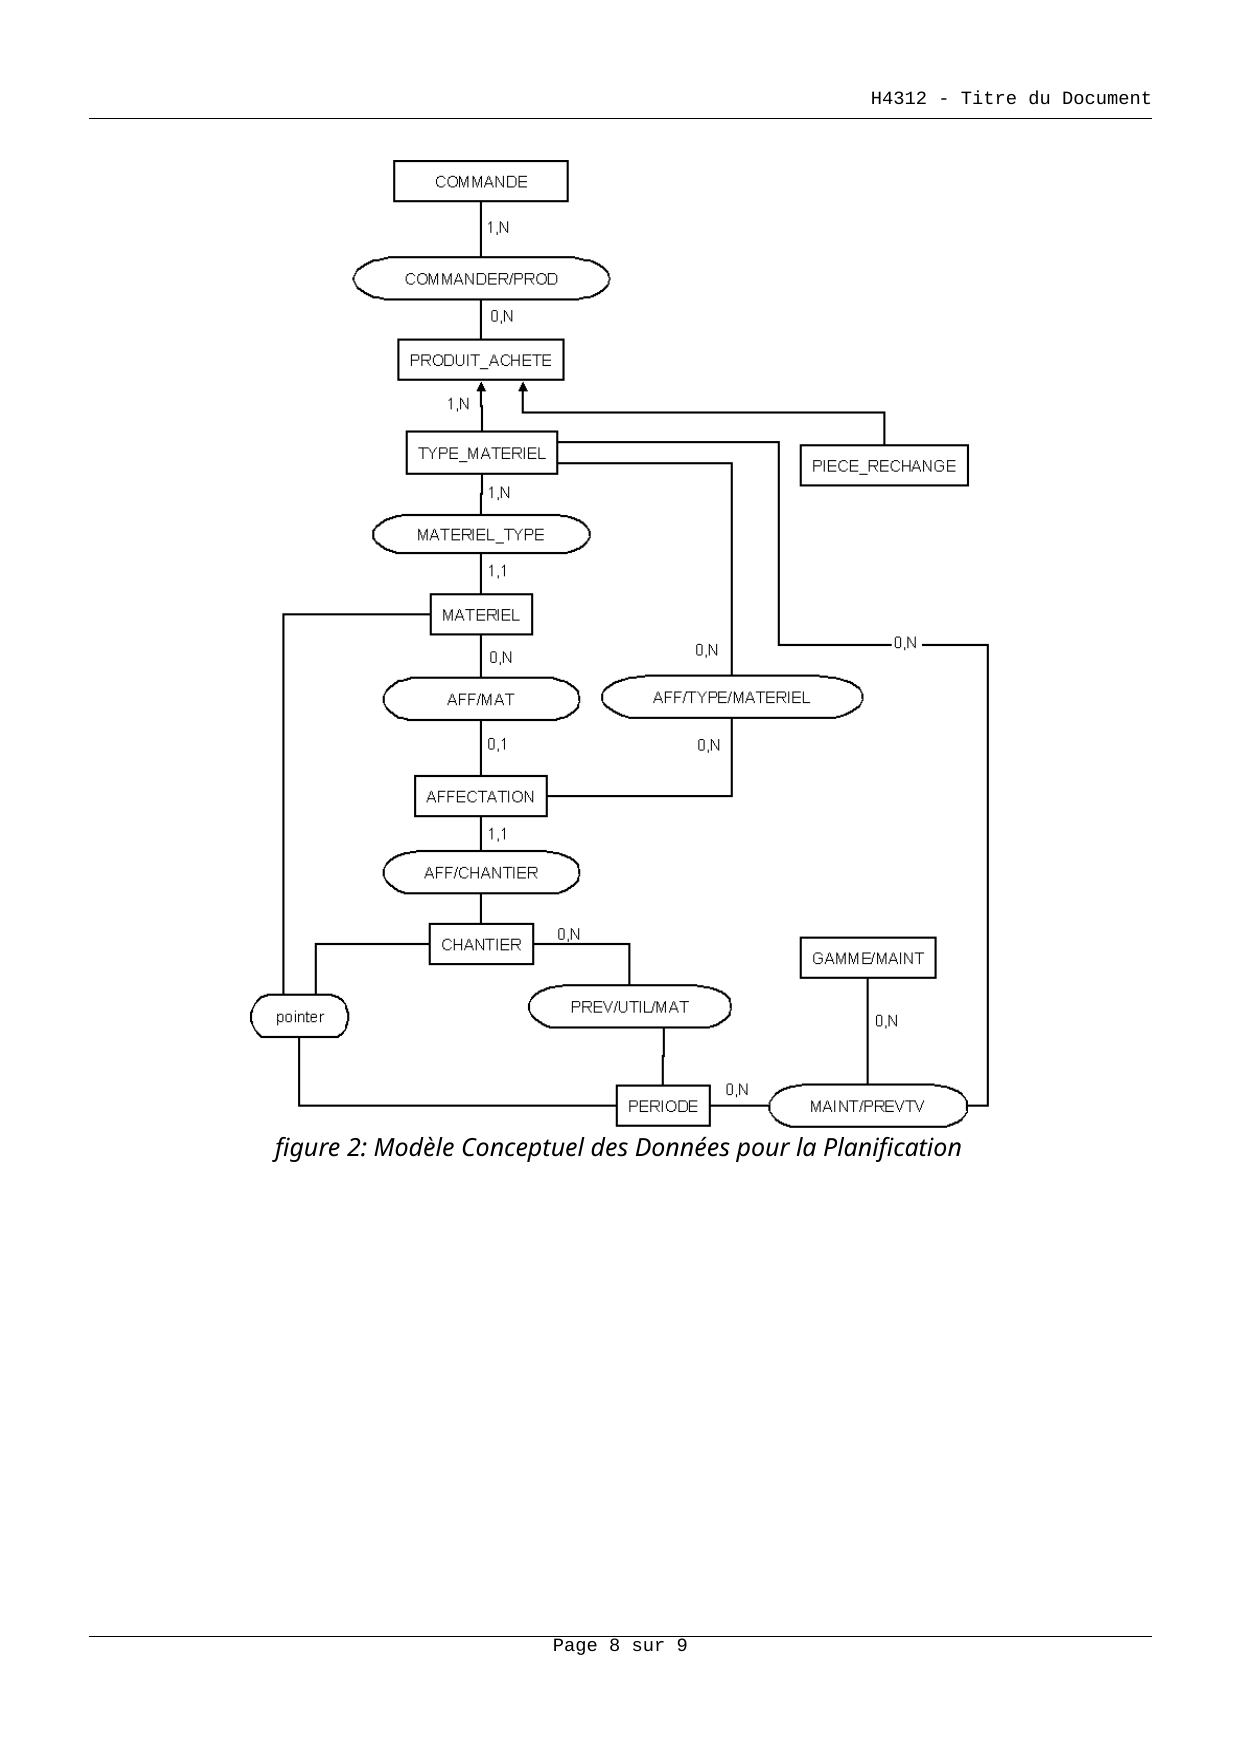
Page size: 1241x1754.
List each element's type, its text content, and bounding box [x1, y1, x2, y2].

text figure 2: Modèle Conceptuel des Données pour la Planification [250, 1130, 990, 1163]
picture [250, 160, 991, 1130]
